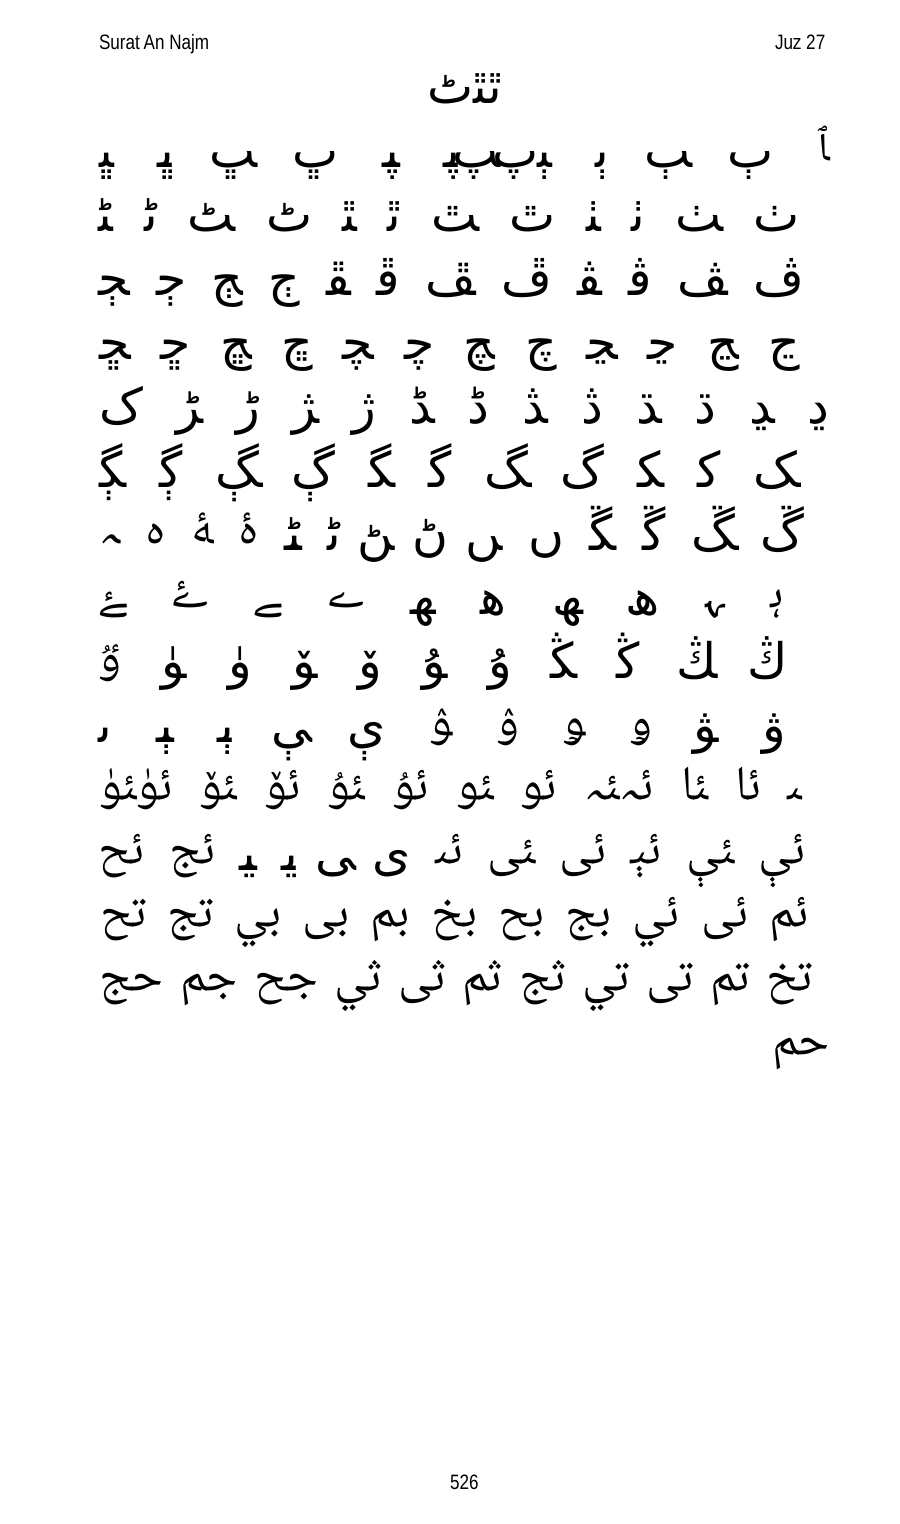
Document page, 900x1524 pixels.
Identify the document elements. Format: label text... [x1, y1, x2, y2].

text ﰂ ﰃ ﰄ ﰅ ﰆ ﰇ ﰈ ﰉ ﰊ ﰋ ﰌ [99, 890, 829, 954]
text ﮚ ﮛ ﮜ ﮝ ﮞ ﮟ ﮠ ﮡ ﮢ ﮣ ﮤ ﮥ ﮦ ﮧ [99, 507, 829, 571]
text ﯞ ﯟ ﯠ ﯡ ﯢ ﯣ ﯤ ﯥ ﯦ ﯧ ﯨ [99, 698, 829, 762]
text ﭶ ﭷ ﭸ ﭹ ﭺ ﭻ ﭼ ﭽ ﭾ ﭿ ﮀ ﮁ [99, 315, 829, 379]
text ﯩ ﯪ ﯫ ﯬﯭ ﯮ ﯯ ﯰ ﯱ ﯲ ﯳ ﯴﯵ [99, 762, 829, 826]
text ﮨ ﮩ ﮪ ﮫ ﮬ ﮭ ﮮ ﮯ ﮰ ﮱ [99, 571, 829, 635]
text ﰍ ﰎ ﰏ ﰐ ﰑ ﰒ ﰓ ﰔ ﰕ ﰖ ﰗ ﰘ [99, 954, 829, 1082]
text ﭞ ﭟ ﭠ ﭡ ﭢ ﭣ ﭤ ﭥ ﭦ ﭧ ﭨ ﭩ [99, 188, 829, 252]
text ﭪ ﭫ ﭬ ﭭ ﭮ ﭯ ﭰ ﭱ ﭲ ﭳ ﭴ ﭵ [99, 252, 829, 315]
text ﯶ ﯷ ﯸ ﯹ ﯺ ﯻ ﯼ ﯽ ﯾ ﯿ ﰀ ﰁ [99, 826, 829, 890]
text ﮂ ﮃ ﮄ ﮅ ﮆ ﮇ ﮈ ﮉ ﮊ ﮋ ﮌ ﮍ ﮎ [99, 379, 829, 443]
text ﮏ ﮐ ﮑ ﮒ ﮓ ﮔ ﮕ ﮖ ﮗ ﮘ ﮙ [99, 443, 829, 507]
text ﭑ ﭒ ﭓ ﭔ ﭕﭖﭗﭘ ﭙ ﭚ ﭛ ﭜ ﭝ [99, 124, 829, 188]
text ﯓ ﯔ ﯕ ﯖ ﯗ ﯘ ﯙ ﯚ ﯛ ﯜ ﯝ [99, 635, 829, 698]
text ﭤﭥﭦ [99, 60, 829, 124]
